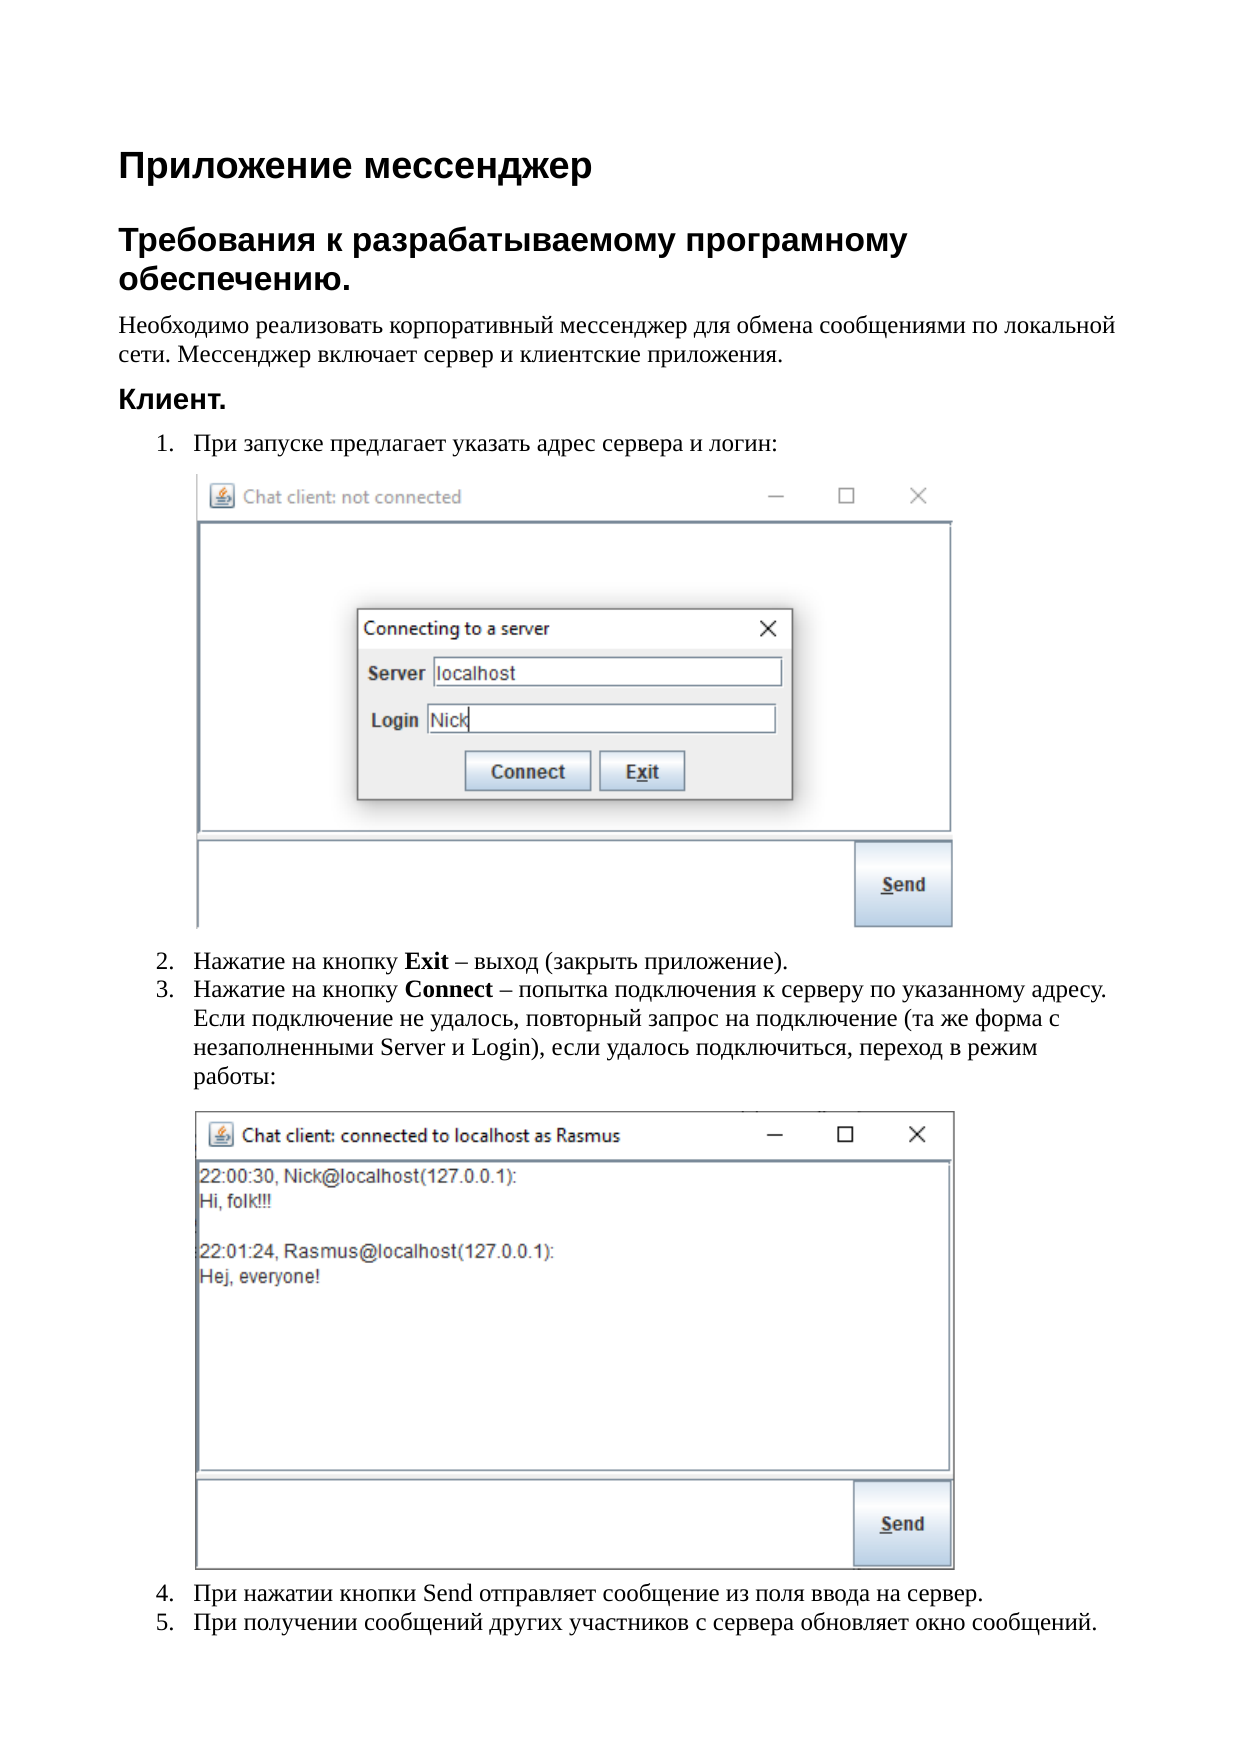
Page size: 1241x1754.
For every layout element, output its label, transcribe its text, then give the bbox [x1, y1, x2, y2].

picture [196, 474, 953, 929]
text Необходимо реализовать корпоративный мессенджер для обмена сообщениями по локальной сети. Мессенджер включает сервер и клиентские приложения. [118, 310, 1122, 367]
list При запуске предлагает указать адрес сервера и логин: [156, 428, 1122, 486]
subtitle Клиент. [118, 382, 1122, 416]
subtitle Приложение мессенджер [118, 143, 1122, 187]
list Нажатие на кнопку Connect – попытка подключения к серверу по указанному адресу. Если подключение не удалось, повторный запрос на подключение (та же форма с незаполненными Server и Login), если удалось подключиться, переход в режим работы: [156, 974, 1122, 1089]
list При получении сообщений других участников с сервера обновляет окно сообщений. [156, 1607, 1122, 1636]
picture [195, 1111, 955, 1570]
subtitle Требования к разрабатываемому програмному обеспечению. [118, 220, 1122, 297]
list Нажатие на кнопку Exit – выход (закрыть приложение). [156, 946, 1122, 974]
list При нажатии кнопки Send отправляет сообщение из поля ввода на сервер. [156, 1578, 1122, 1607]
